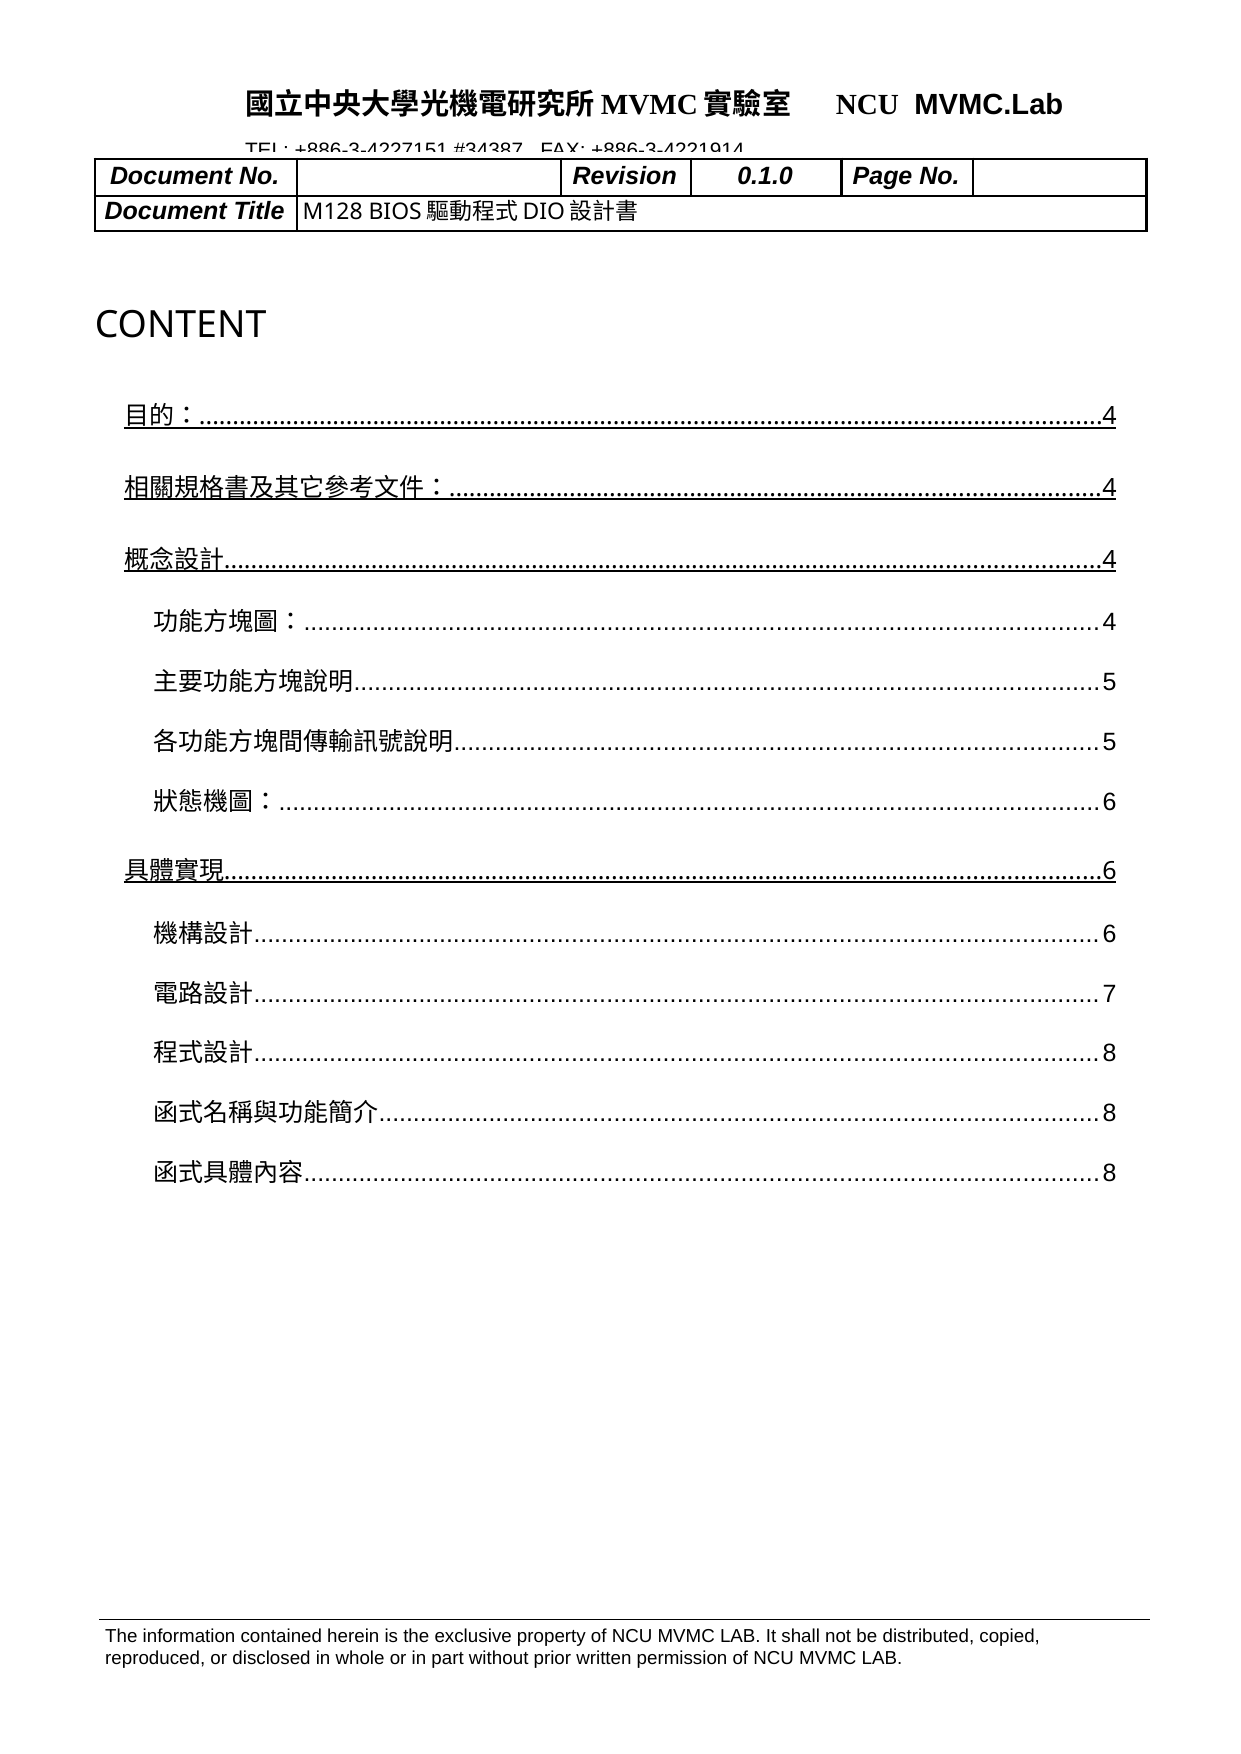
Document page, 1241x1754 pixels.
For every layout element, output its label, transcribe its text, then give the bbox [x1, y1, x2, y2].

text 目的： 4 [124, 396, 1116, 427]
text 函式具體內容 8 [153, 1153, 1116, 1189]
text 功能方塊圖： 4 [153, 602, 1116, 638]
subtitle CONTENT [94, 297, 1146, 348]
text 主要功能方塊說明 5 [153, 662, 1116, 698]
text 具體實現 6 [124, 850, 1116, 881]
text 概念設計 4 [124, 539, 1116, 570]
text 函式名稱與功能簡介 8 [153, 1093, 1116, 1129]
text 各功能方塊間傳輸訊號說明 5 [153, 722, 1116, 758]
text 狀態機圖： 6 [153, 782, 1116, 818]
text [124, 883, 1116, 887]
text [124, 500, 1116, 504]
text 程式設計 8 [153, 1033, 1116, 1069]
text 機構設計 6 [153, 913, 1116, 949]
text 電路設計 7 [153, 973, 1116, 1009]
text 相關規格書及其它參考文件： 4 [124, 467, 1116, 498]
